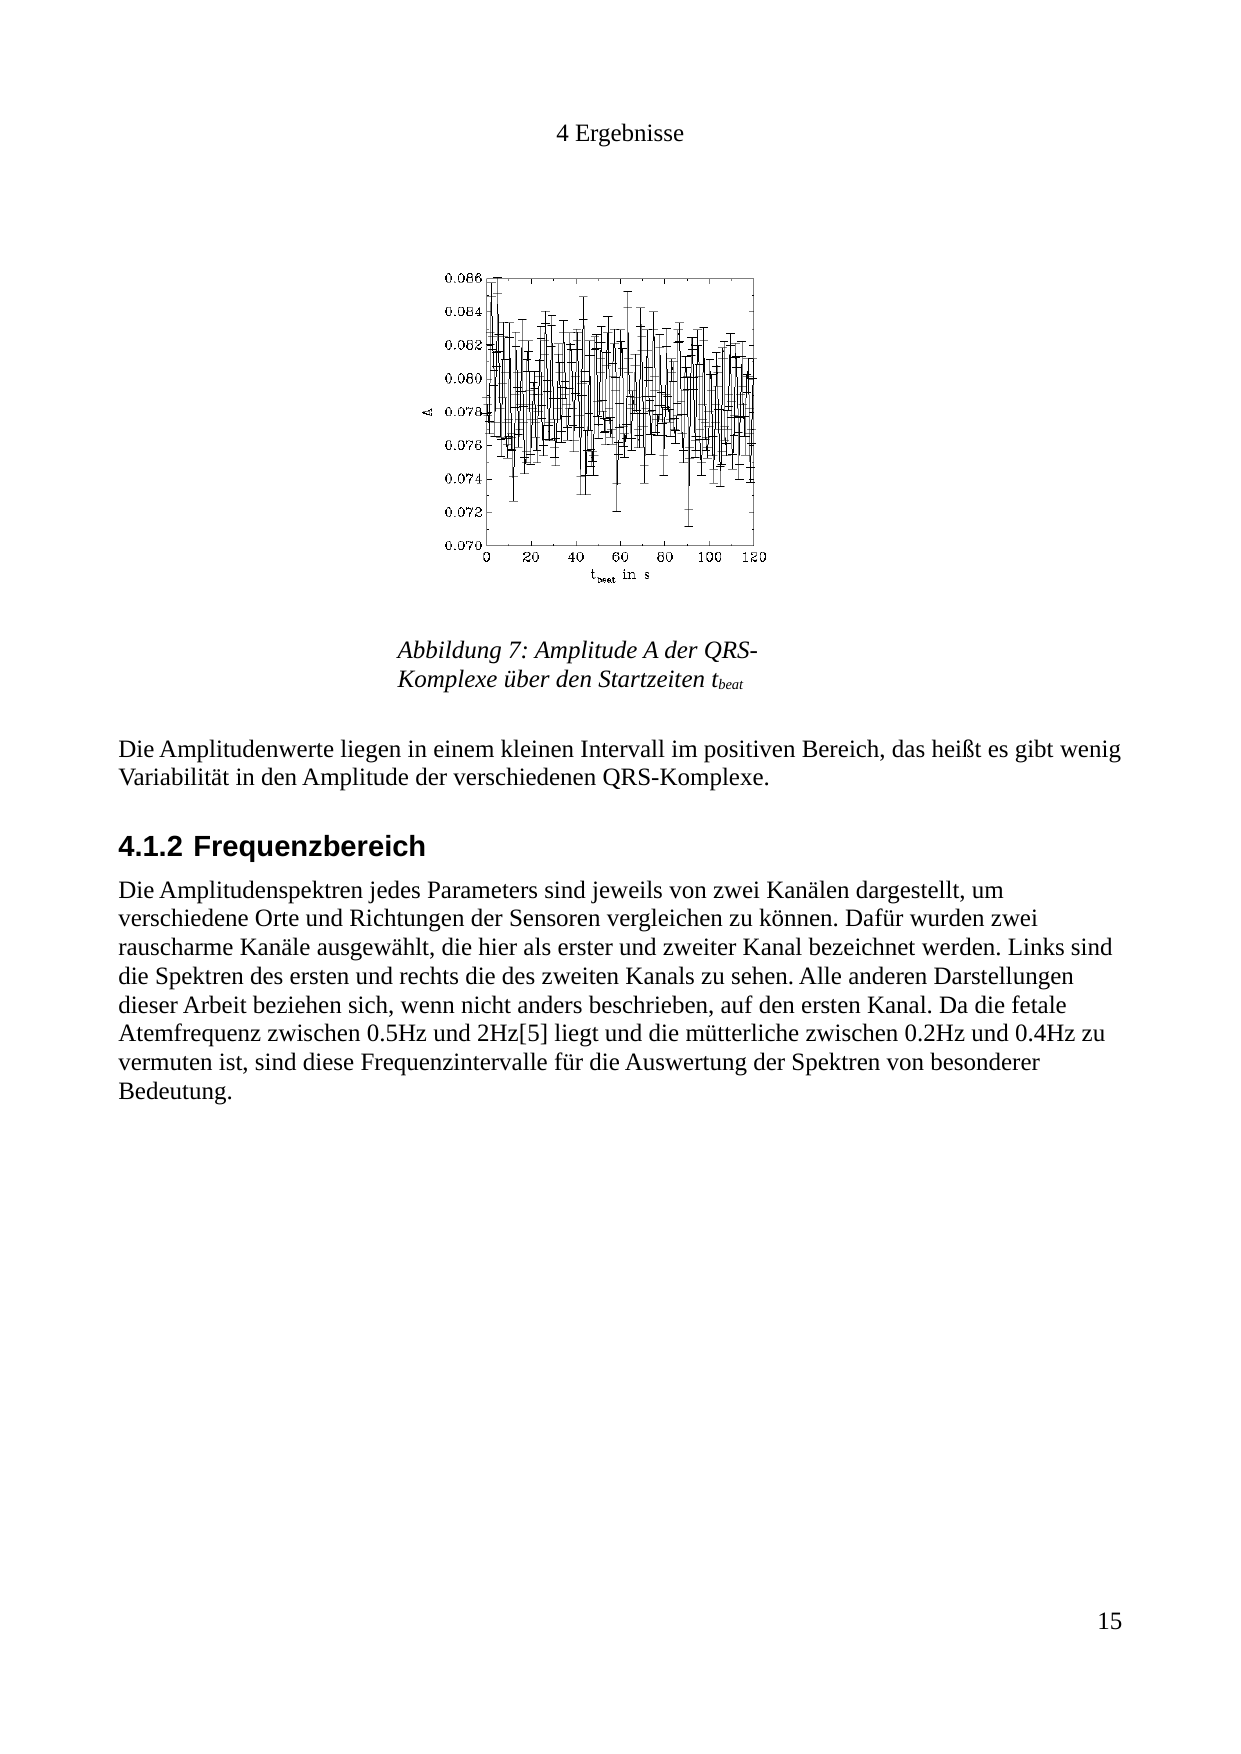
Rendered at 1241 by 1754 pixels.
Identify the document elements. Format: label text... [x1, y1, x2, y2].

subtitle Frequenzbereich [118, 829, 1122, 862]
text Die Amplitudenspektren jedes Parameters sind jeweils von zwei Kanälen dargestellt, um verschiedene Orte und Richtungen der Sensoren vergleichen zu können. Dafür wurden zwei rauscharme Kanäle ausgewählt, die hier als erster und zweiter Kanal bezeichnet werden. Links sind die Spektren des ersten und rechts die des zweiten Kanals zu sehen. Alle anderen Darstellungen dieser Arbeit beziehen sich, wenn nicht anders beschrieben, auf den ersten Kanal. Da die fetale Atemfrequenz zwischen 0.5Hz und 2Hz[5] liegt und die mütterliche zwischen 0.2Hz und 0.4Hz zu vermuten ist, sind diese Frequenzintervalle für die Auswertung der Spektren von besonderer Bedeutung. [118, 875, 1122, 1105]
picture [397, 189, 843, 635]
text Die Amplitudenwerte liegen in einem kleinen Intervall im positiven Bereich, das heißt es gibt wenig Variabilität in den Amplitude der verschiedenen QRS-Komplexe. [118, 734, 1122, 791]
text Abbildung 7: Amplitude A der QRS-Komplexe über den Startzeiten tbeat [397, 635, 843, 692]
